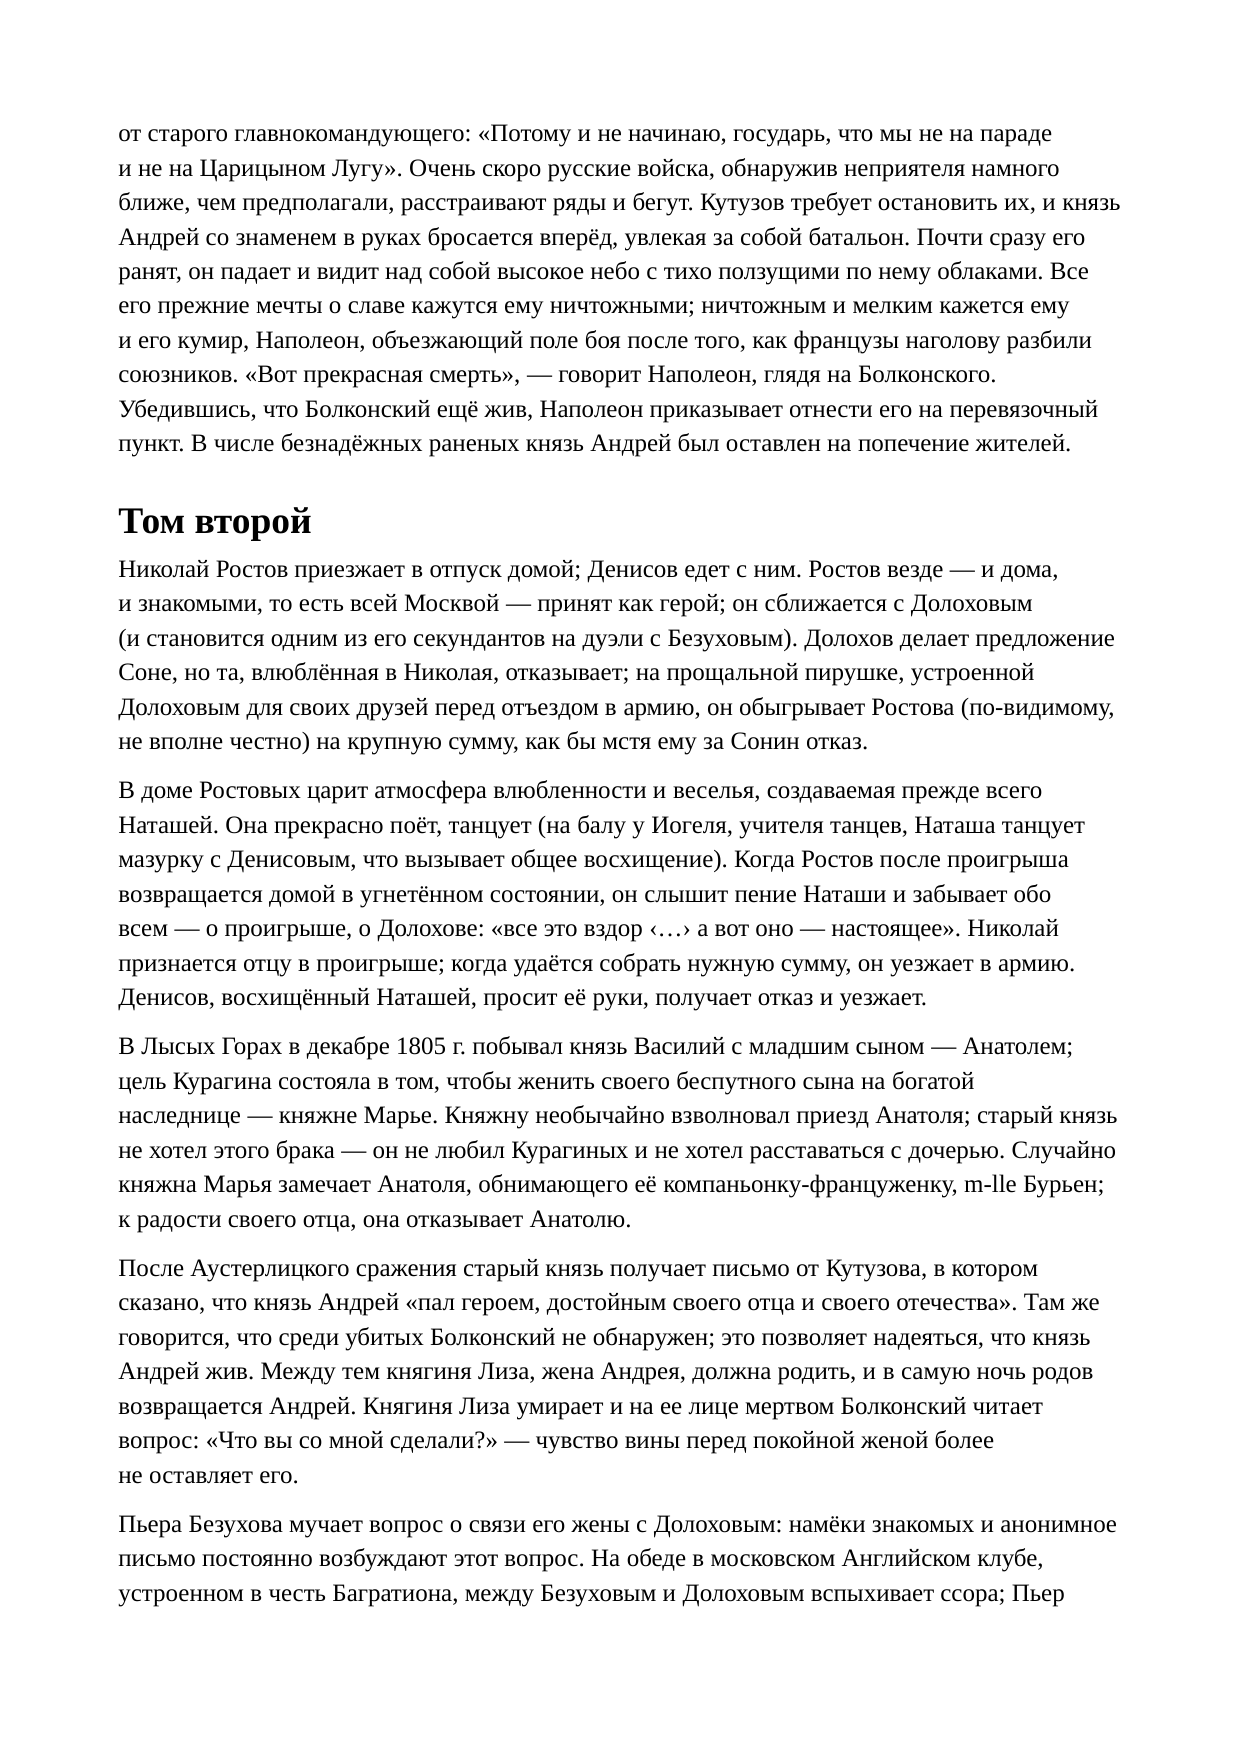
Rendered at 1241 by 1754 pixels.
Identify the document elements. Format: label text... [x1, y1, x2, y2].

text Пьера Безухова мучает вопрос о связи его жены с Долоховым: намёки знакомых и анонимное письмо постоянно возбуждают этот вопрос. На обеде в московском Английском клубе, устроенном в честь Багратиона, между Безуховым и Долоховым вспыхивает ссора; Пьер [118, 1509, 1122, 1606]
text После Аустерлицкого сражения старый князь получает письмо от Кутузова, в котором сказано, что князь Андрей «пал героем, достойным своего отца и своего отечества». Там же говорится, что среди убитых Болконский не обнаружен; это позволяет надеяться, что князь Андрей жив. Между тем княгиня Лиза, жена Андрея, должна родить, и в самую ночь родов возвращается Андрей. Княгиня Лиза умирает и на ее лице мертвом Болконский читает вопрос: «Что вы со мной сделали?» — чувство вины перед покойной женой более не оставляет его. [118, 1253, 1122, 1488]
text Николай Ростов приезжает в отпуск домой; Денисов едет с ним. Ростов везде — и дома, и знакомыми, то есть всей Москвой — принят как герой; он сближается с Долоховым (и становится одним из его секундантов на дуэли с Безуховым). Долохов делает предложение Соне, но та, влюблённая в Николая, отказывает; на прощальной пирушке, устроенной Долоховым для своих друзей перед отъездом в армию, он обыгрывает Ростова (по-видимому, не вполне честно) на крупную сумму, как бы мстя ему за Сонин отказ. [118, 554, 1122, 755]
text В доме Ростовых царит атмосфера влюбленности и веселья, создаваемая прежде всего Наташей. Она прекрасно поёт, танцует (на балу у Иогеля, учителя танцев, Наташа танцует мазурку с Денисовым, что вызывает общее восхищение). Когда Ростов после проигрыша возвращается домой в угнетённом состоянии, он слышит пение Наташи и забывает обо всем — о проигрыше, о Долохове: «все это вздор ‹…› а вот оно — настоящее». Николай признается отцу в проигрыше; когда удаётся собрать нужную сумму, он уезжает в армию. Денисов, восхищённый Наташей, просит её руки, получает отказ и уезжает. [118, 775, 1122, 1011]
text В Лысых Горах в декабре 1805 г. побывал князь Василий с младшим сыном — Анатолем; цель Курагина состояла в том, чтобы женить своего беспутного сына на богатой наследнице — княжне Марье. Княжну необычайно взволновал приезд Анатоля; старый князь не хотел этого брака — он не любил Курагиных и не хотел расставаться с дочерью. Случайно княжна Марья замечает Анатоля, обнимающего её компаньонку-француженку, m-lle Бурьен; к радости своего отца, она отказывает Анатолю. [118, 1031, 1122, 1232]
subtitle Том второй [118, 498, 1122, 541]
text от старого главноко­ман­дующего: «Потому и не начинаю, государь, что мы не на параде и не на Царицыном Лугу». Очень скоро русские войска, обнаружив неприятеля намного ближе, чем предполагали, расстраивают ряды и бегут. Кутузов требует остановить их, и князь Андрей со знаменем в руках бросается вперёд, увлекая за собой батальон. Почти сразу его ранят, он падает и видит над собой высокое небо с тихо ползущими по нему облаками. Все его прежние мечты о славе кажутся ему ничтожными; ничтожным и мелким кажется ему и его кумир, Наполеон, объезжающий поле боя после того, как французы наголову разбили союзников. «Вот прекрасная смерть», — говорит Наполеон, глядя на Болконского. Убедившись, что Болконский ещё жив, Наполеон приказывает отнести его на перевязочный пункт. В числе безнадёжных раненых князь Андрей был оставлен на попечение жителей. [118, 118, 1122, 457]
